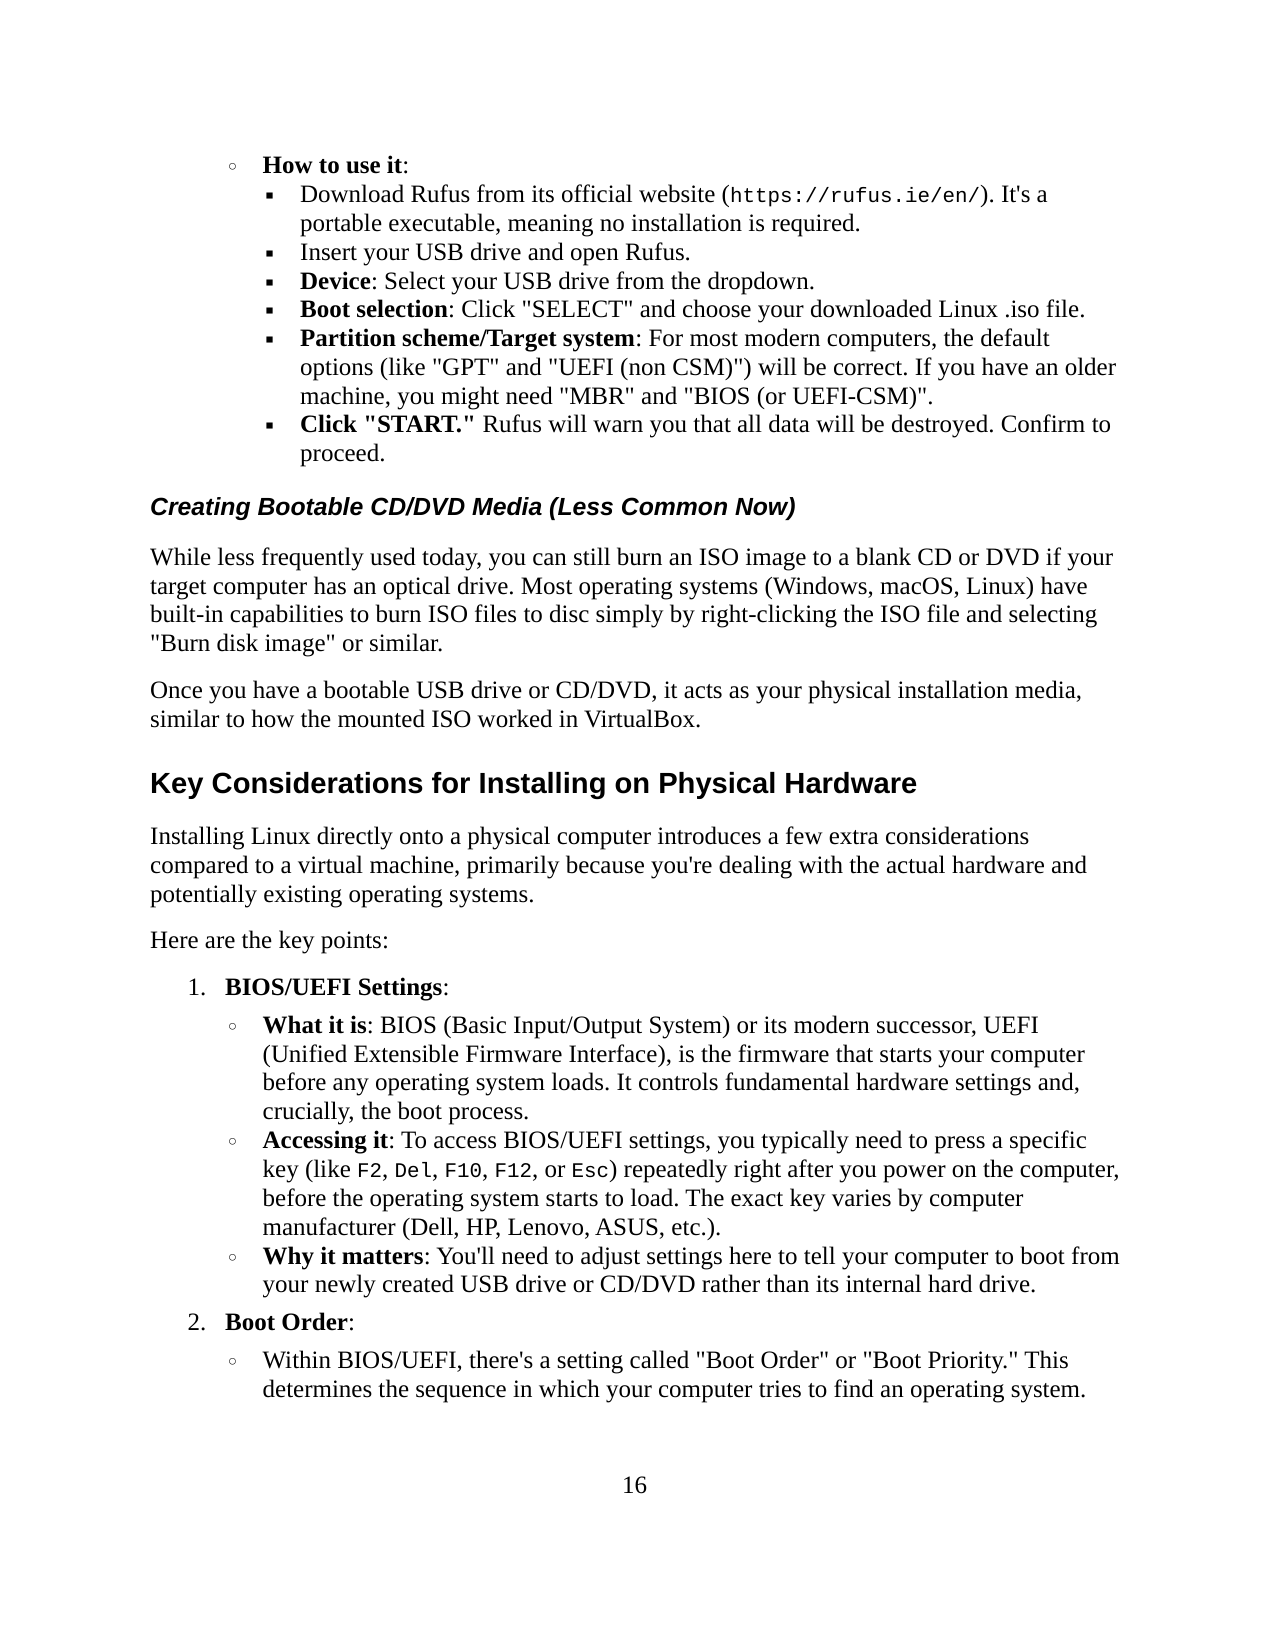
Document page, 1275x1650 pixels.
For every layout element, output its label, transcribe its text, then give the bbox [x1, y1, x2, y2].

text Installing Linux directly onto a physical computer introduces a few extra considerations compared to a virtual machine, primarily because you're dealing with the actual hardware and potentially existing operating systems. [150, 821, 1125, 908]
list Device: Select your USB drive from the dropdown. [262, 266, 1125, 294]
list Download Rufus from its official website (https://rufus.ie/en/). It's a portable executable, meaning no installation is required. [262, 179, 1125, 237]
list Boot Order: [187, 1307, 1125, 1336]
list Partition scheme/Target system: For most modern computers, the default options (like "GPT" and "UEFI (non CSM)") will be correct. If you have an older machine, you might need "MBR" and "BIOS (or UEFI-CSM)". [262, 323, 1125, 409]
subtitle Key Considerations for Installing on Physical Hardware [150, 766, 1125, 800]
list What it is: BIOS (Basic Input/Output System) or its modern successor, UEFI (Unified Extensible Firmware Interface), is the firmware that starts your computer before any operating system loads. It controls fundamental hardware settings and, crucially, the boot process. [225, 1010, 1125, 1125]
list BIOS/UEFI Settings: [187, 972, 1125, 1001]
list How to use it: [225, 150, 1125, 179]
subtitle Creating Bootable CD/DVD Media (Less Common Now) [150, 492, 1125, 521]
text Once you have a bootable USB drive or CD/DVD, it acts as your physical installation media, similar to how the mounted ISO worked in VirtualBox. [150, 675, 1125, 732]
list Within BIOS/UEFI, there's a setting called "Boot Order" or "Boot Priority." This determines the sequence in which your computer tries to find an operating system. [225, 1345, 1125, 1402]
list Why it matters: You'll need to adjust settings here to tell your computer to boot from your newly created USB drive or CD/DVD rather than its internal hard drive. [225, 1241, 1125, 1298]
list Insert your USB drive and open Rufus. [262, 237, 1125, 266]
list Click "START." Rufus will warn you that all data will be destroyed. Confirm to proceed. [262, 409, 1125, 467]
list Accessing it: To access BIOS/UEFI settings, you typically need to press a specific key (like F2, Del, F10, F12, or Esc) repeatedly right after you power on the computer, before the operating system starts to load. The exact key varies by computer manufacturer (Dell, HP, Lenovo, ASUS, etc.). [225, 1125, 1125, 1241]
text Here are the key points: [150, 926, 1125, 954]
list Boot selection: Click "SELECT" and choose your downloaded Linux .iso file. [262, 294, 1125, 323]
text While less frequently used today, you can still burn an ISO image to a blank CD or DVD if your target computer has an optical drive. Most operating systems (Windows, macOS, Linux) have built-in capabilities to burn ISO files to disc simply by right-clicking the ISO file and selecting "Burn disk image" or similar. [150, 542, 1125, 657]
